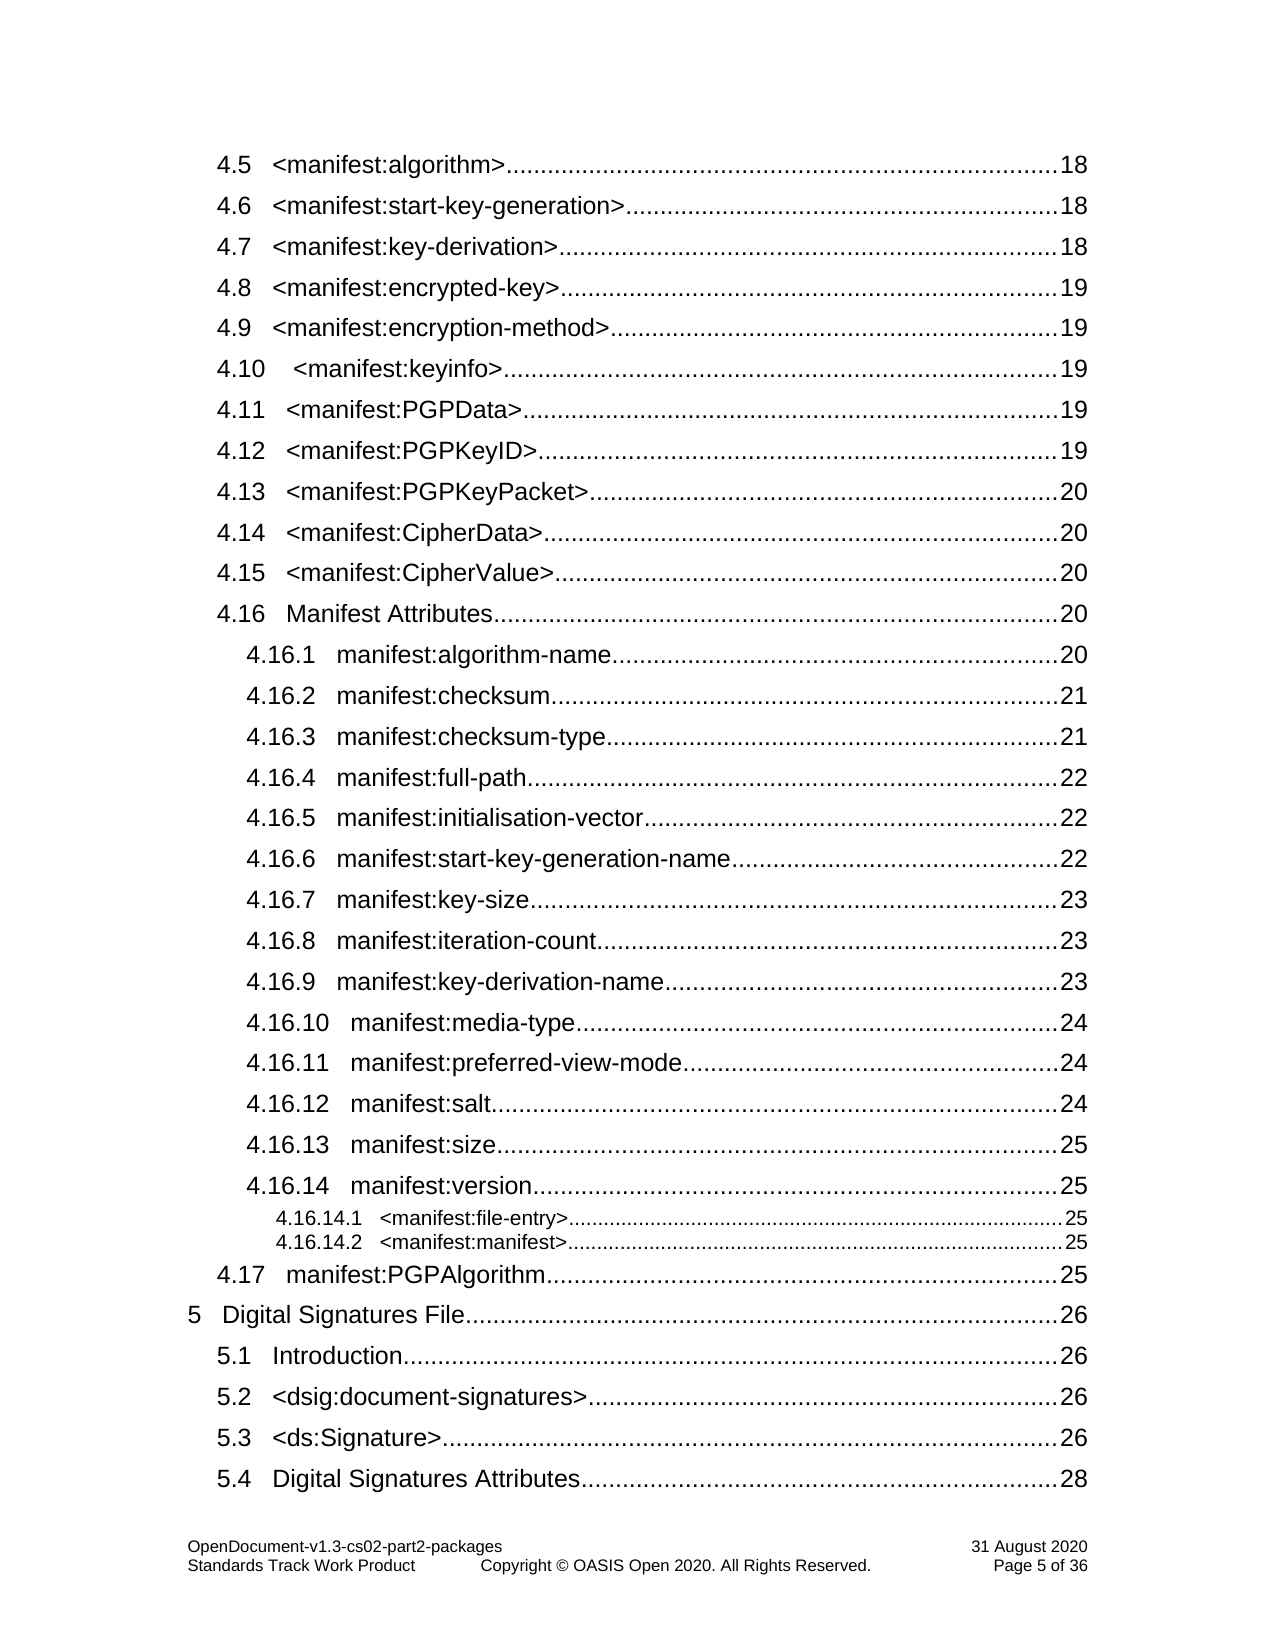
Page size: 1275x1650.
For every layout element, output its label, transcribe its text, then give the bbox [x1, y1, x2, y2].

text 5 Digital Signatures File 26 [187, 1300, 1088, 1329]
text 4.16.1 manifest:algorithm-name 20 [246, 640, 1088, 669]
text 4.10 <manifest:keyinfo> 19 [217, 354, 1088, 383]
text 4.16.5 manifest:initialisation-vector 22 [246, 803, 1088, 832]
text 4.8 <manifest:encrypted-key> 19 [217, 272, 1088, 301]
text 4.16.9 manifest:key-derivation-name 23 [246, 967, 1088, 995]
text 5.2 <dsig:document-signatures> 26 [217, 1382, 1088, 1411]
text 4.16.4 manifest:full-path 22 [246, 762, 1088, 791]
text 4.16.10 manifest:media-type 24 [246, 1007, 1088, 1036]
text 4.16.14 manifest:version 25 [246, 1171, 1088, 1199]
text 4.16.14.2 <manifest:manifest> 25 [276, 1229, 1088, 1253]
text 4.16.6 manifest:start-key-generation-name 22 [246, 844, 1088, 873]
text 4.17 manifest:PGPAlgorithm 25 [217, 1259, 1088, 1288]
text 5.1 Introduction 26 [217, 1341, 1088, 1370]
text 4.15 <manifest:CipherValue> 20 [217, 558, 1088, 587]
text 4.9 <manifest:encryption-method> 19 [217, 313, 1088, 342]
text 4.16.3 manifest:checksum-type 21 [246, 722, 1088, 750]
text 4.16.8 manifest:iteration-count 23 [246, 926, 1088, 954]
text 4.13 <manifest:PGPKeyPacket> 20 [217, 477, 1088, 505]
text 5.3 <ds:Signature> 26 [217, 1423, 1088, 1452]
text 4.16.14.1 <manifest:file-entry> 25 [276, 1206, 1088, 1229]
text 4.16.7 manifest:key-size 23 [246, 885, 1088, 914]
text 4.12 <manifest:PGPKeyID> 19 [217, 436, 1088, 464]
text 4.16.12 manifest:salt 24 [246, 1089, 1088, 1118]
text 5.4 Digital Signatures Attributes 28 [217, 1464, 1088, 1492]
text 4.16.2 manifest:checksum 21 [246, 681, 1088, 709]
text 4.14 <manifest:CipherData> 20 [217, 517, 1088, 546]
text 4.16 Manifest Attributes 20 [217, 599, 1088, 628]
text 4.7 <manifest:key-derivation> 18 [217, 232, 1088, 260]
text 4.6 <manifest:start-key-generation> 18 [217, 191, 1088, 219]
text 4.16.13 manifest:size 25 [246, 1130, 1088, 1159]
text 4.16.11 manifest:preferred-view-mode 24 [246, 1048, 1088, 1077]
text 4.5 <manifest:algorithm> 18 [217, 150, 1088, 179]
text 4.11 <manifest:PGPData> 19 [217, 395, 1088, 424]
